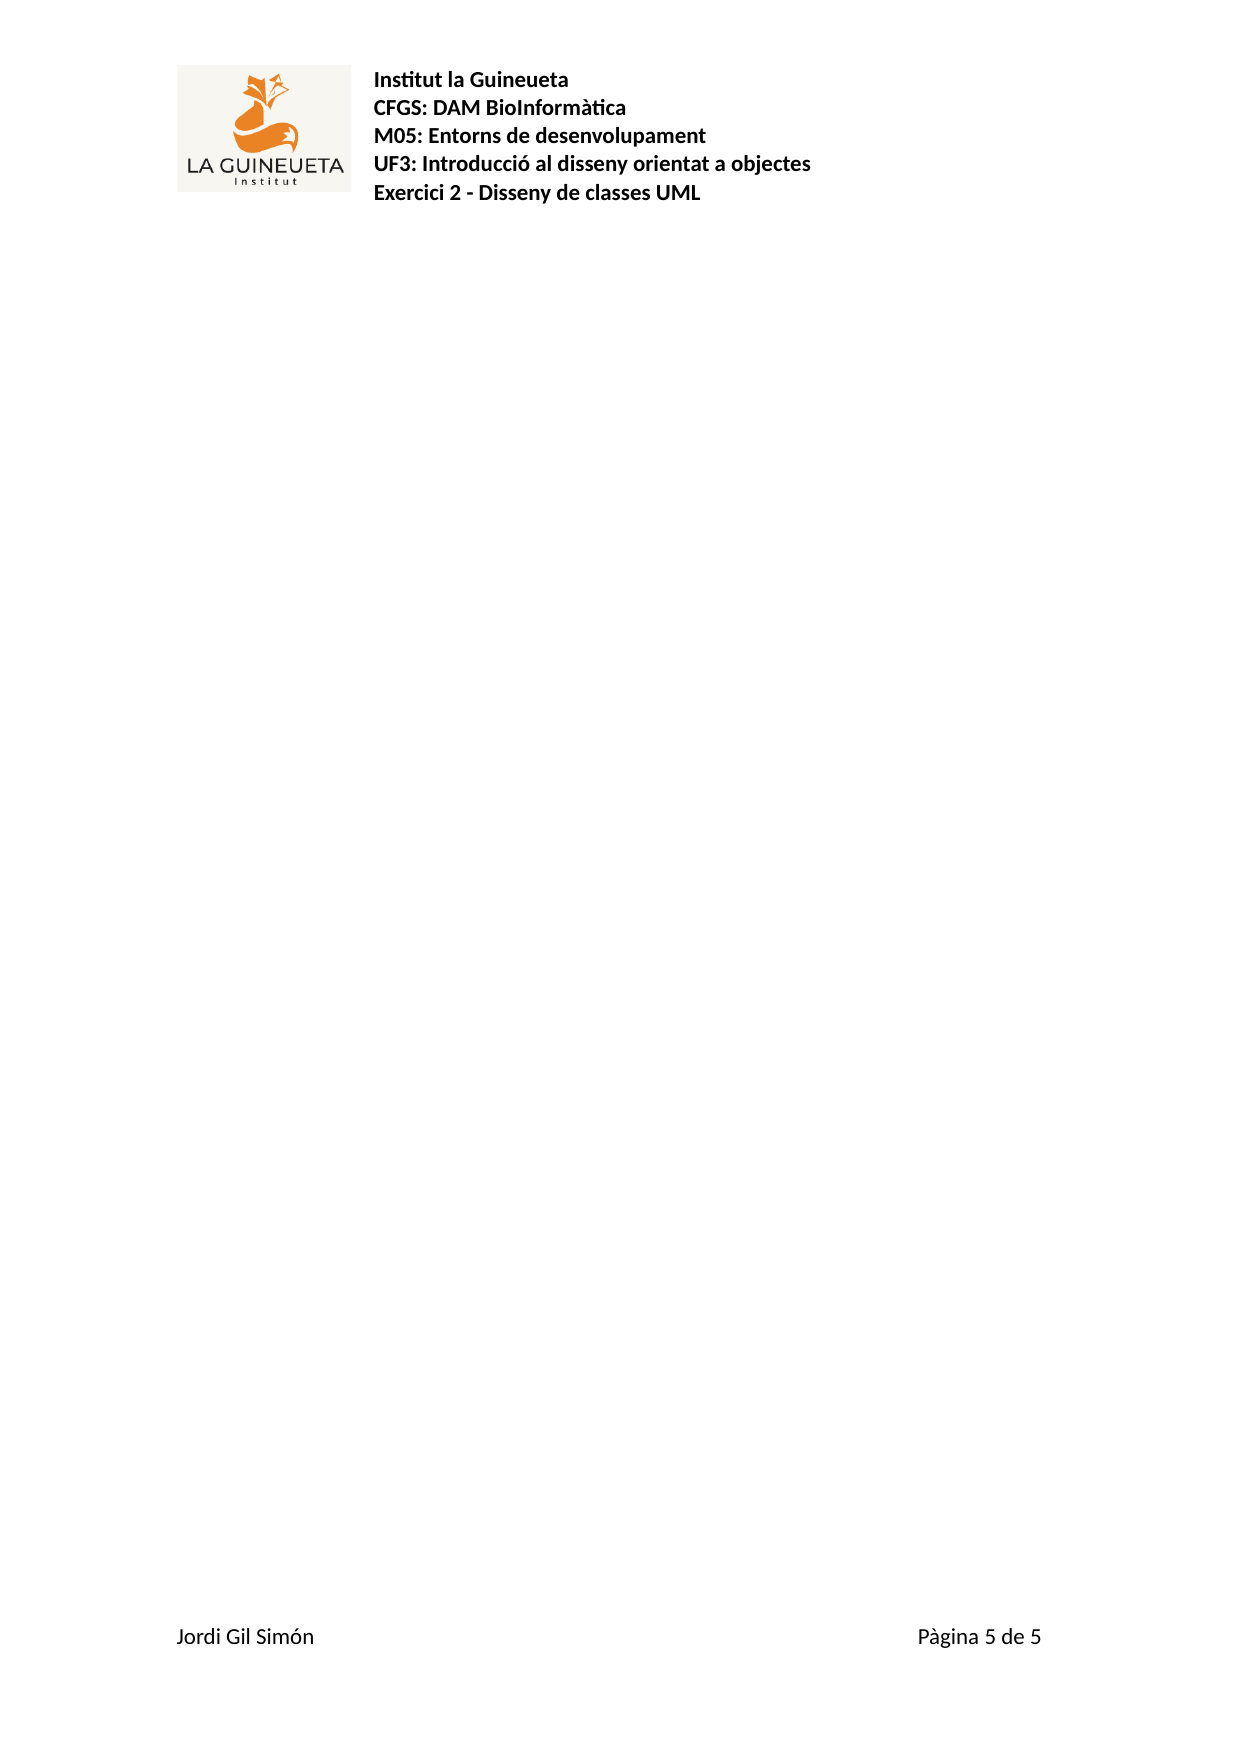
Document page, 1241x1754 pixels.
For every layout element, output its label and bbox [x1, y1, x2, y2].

picture [177, 65, 352, 192]
